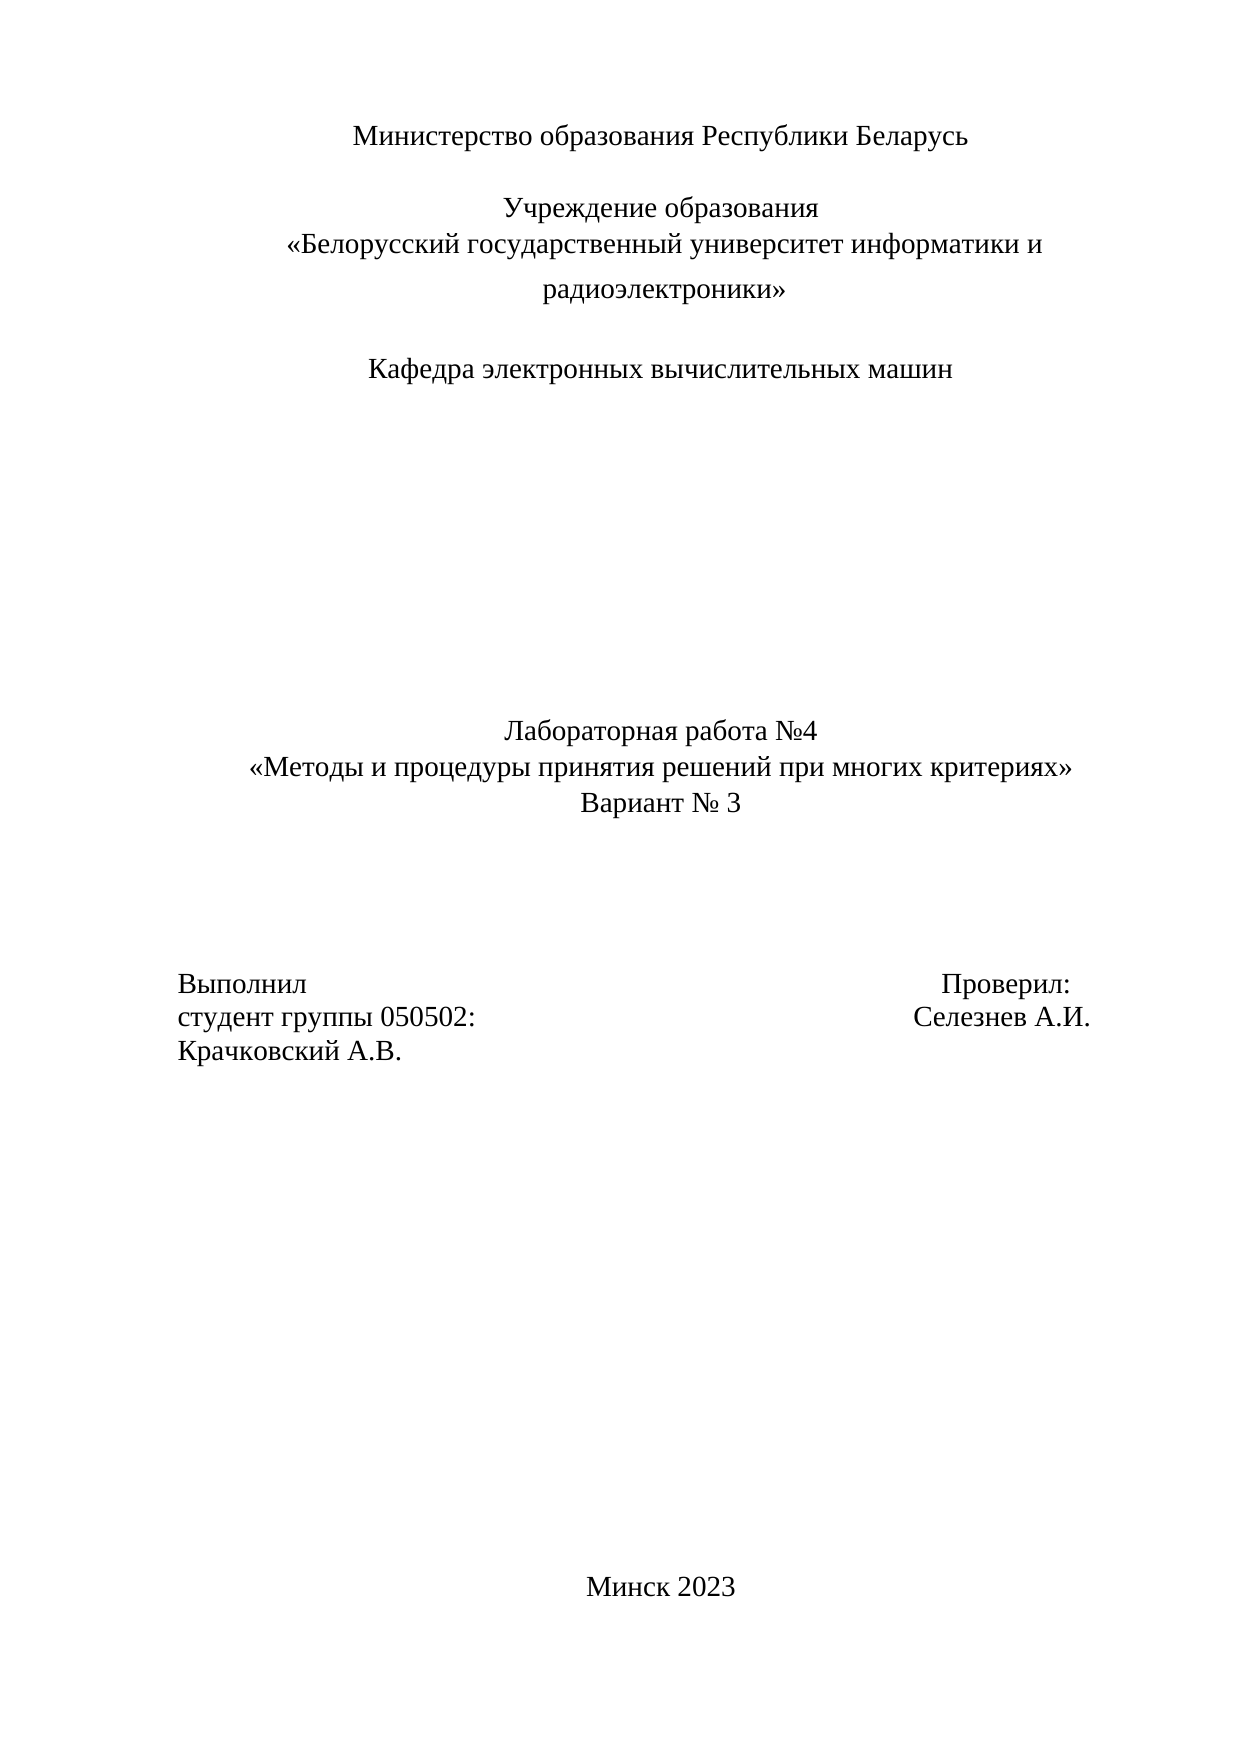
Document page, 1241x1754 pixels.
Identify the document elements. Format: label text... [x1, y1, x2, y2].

text Выполнил Проверил: [177, 966, 1146, 999]
text Учреждение образования [177, 190, 1144, 224]
text Крачковский А.В. [177, 1033, 1146, 1066]
text Минск 2023 [177, 1569, 1144, 1603]
text «Белорусский государственный университет информатики и радиоэлектроники» [286, 227, 1149, 304]
text «Методы и процедуры принятия решений при многих критериях» [177, 749, 1144, 782]
text Лабораторная работа №4 [177, 713, 1144, 746]
text Вариант № 3 [177, 785, 1144, 818]
text Кафедра электронных вычислительных машин [177, 351, 1144, 385]
text Министерство образования Республики Беларусь [177, 118, 1144, 152]
text студент группы 050502: Селезнев А.И. [177, 999, 1146, 1033]
